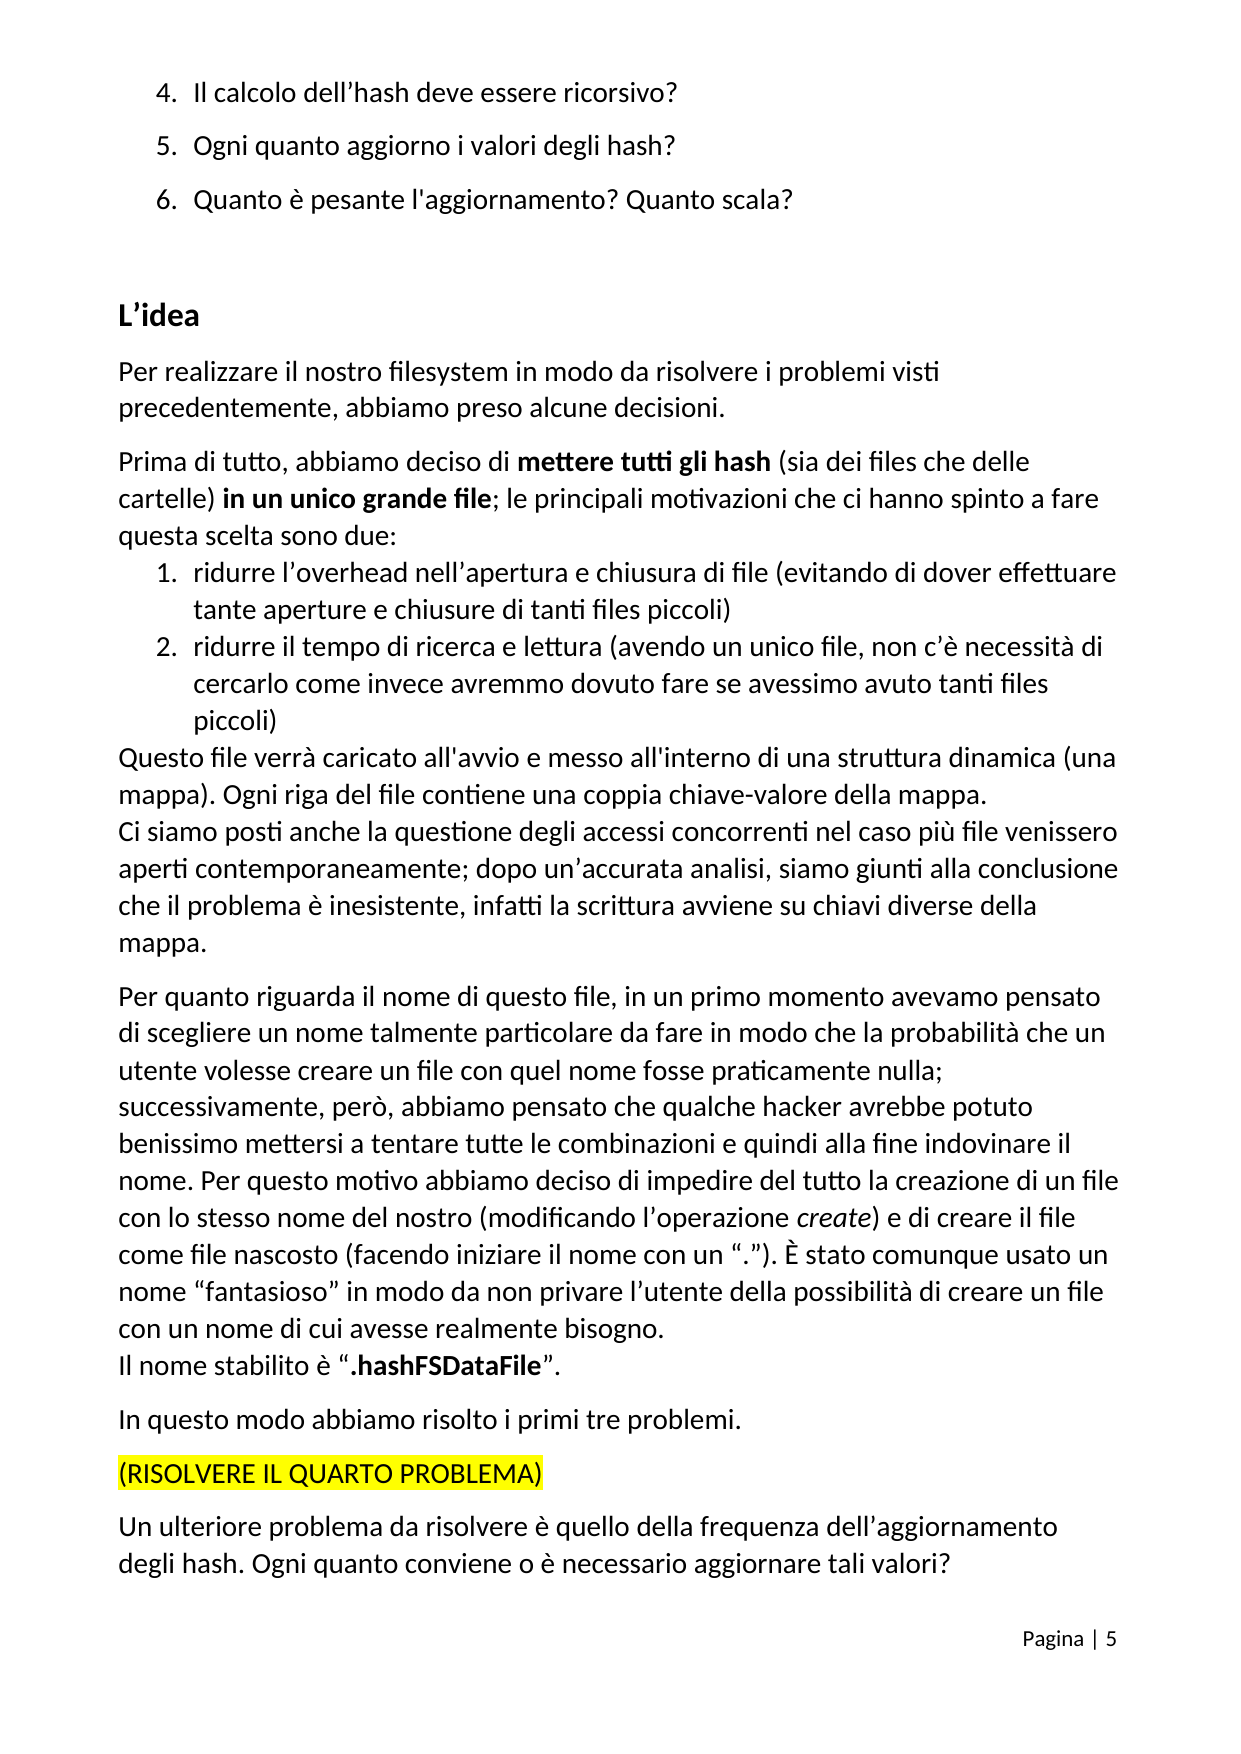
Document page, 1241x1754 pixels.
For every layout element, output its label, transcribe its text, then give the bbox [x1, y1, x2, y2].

text L’idea [118, 294, 1122, 334]
text Per quanto riguarda il nome di questo file, in un primo momento avevamo pensato di scegliere un nome talmente particolare da fare in modo che la probabilità che un utente volesse creare un file con quel nome fosse praticamente nulla; successivamente, però, abbiamo pensato che qualche hacker avrebbe potuto benissimo mettersi a tentare tutte le combinazioni e quindi alla fine indovinare il nome. Per questo motivo abbiamo deciso di impedire del tutto la creazione di un file con lo stesso nome del nostro (modificando l’operazione create) e di creare il file come file nascosto (facendo iniziare il nome con un “.”). È stato comunque usato un nome “fantasioso” in modo da non privare l’utente della possibilità di creare un file con un nome di cui avesse realmente bisogno. [118, 978, 1122, 1346]
text In questo modo abbiamo risolto i primi tre problemi. [118, 1401, 1122, 1437]
list Ogni quanto aggiorno i valori degli hash? [156, 127, 1122, 163]
text Prima di tutto, abbiamo deciso di mettere tutti gli hash (sia dei files che delle cartelle) in un unico grande file; le principali motivazioni che ci hanno spinto a fare questa scelta sono due: [118, 443, 1122, 553]
list ridurre il tempo di ricerca e lettura (avendo un unico file, non c’è necessità di cercarlo come invece avremmo dovuto fare se avessimo avuto tanti files piccoli) [156, 628, 1122, 738]
text Questo file verrà caricato all'avvio e messo all'interno di una struttura dinamica (una mappa). Ogni riga del file contiene una coppia chiave-valore della mappa. [118, 739, 1122, 812]
text Il nome stabilito è “.hashFSDataFile”. [118, 1347, 1122, 1383]
text (RISOLVERE IL QUARTO PROBLEMA) [118, 1455, 1122, 1490]
text Ci siamo posti anche la questione degli accessi concorrenti nel caso più file venissero aperti contemporaneamente; dopo un’accurata analisi, siamo giunti alla conclusione che il problema è inesistente, infatti la scrittura avviene su chiavi diverse della mappa. [118, 813, 1122, 959]
text Per realizzare il nostro filesystem in modo da risolvere i problemi visti precedentemente, abbiamo preso alcune decisioni. [118, 353, 1122, 425]
list Quanto è pesante l'aggiornamento? Quanto scala? [156, 181, 1122, 217]
list Il calcolo dell’hash deve essere ricorsivo? [156, 74, 1122, 109]
text Un ulteriore problema da risolvere è quello della frequenza dell’aggiornamento degli hash. Ogni quanto conviene o è necessario aggiornare tali valori? [118, 1508, 1122, 1581]
list ridurre l’overhead nell’apertura e chiusura di file (evitando di dover effettuare tante aperture e chiusure di tanti files piccoli) [156, 554, 1122, 627]
